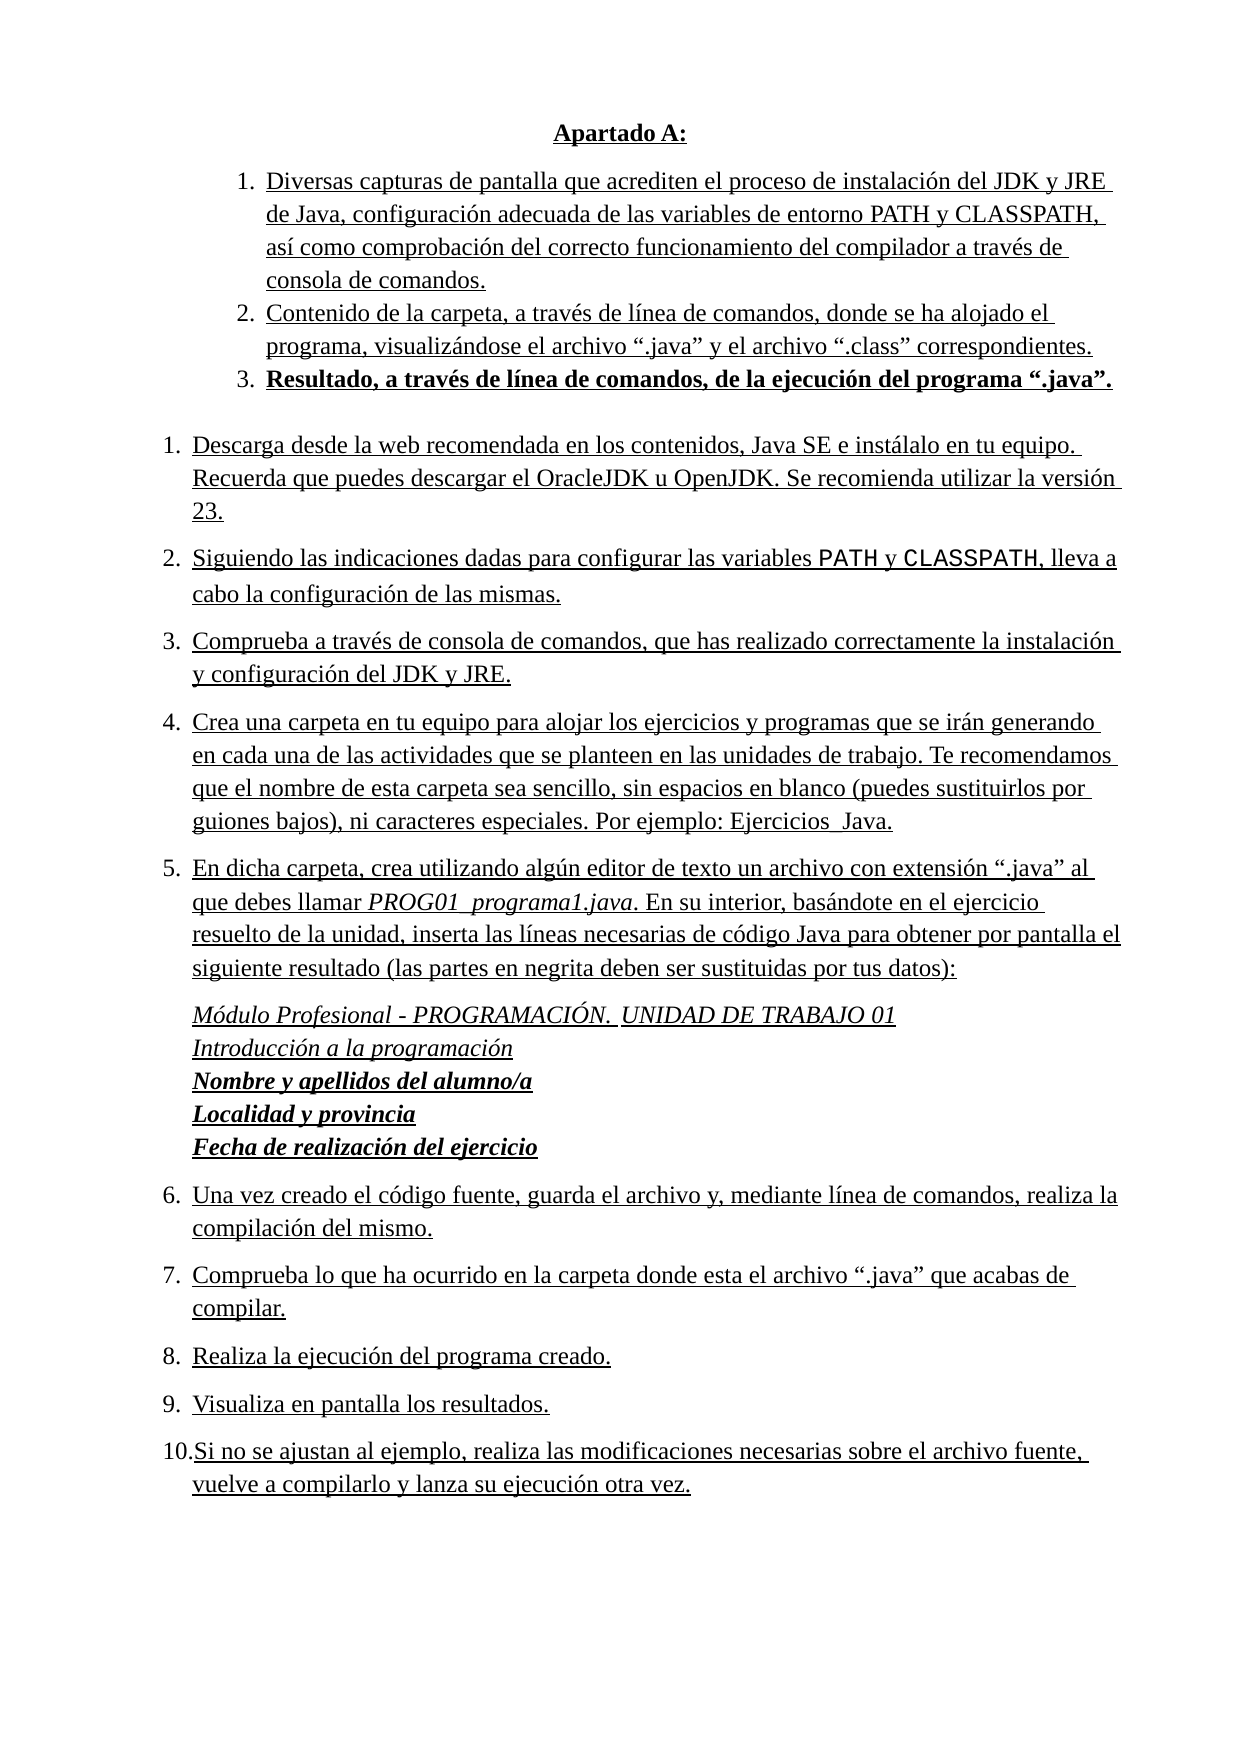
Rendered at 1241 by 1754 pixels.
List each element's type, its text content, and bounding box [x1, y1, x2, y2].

list Diversas capturas de pantalla que acrediten el proceso de instalación del JDK y JRE de Java, configuración adecuada de las variables de entorno PATH y CLASSPATH, así como comprobación del correcto funcionamiento del compilador a través de consola de comandos. [236, 166, 1122, 293]
list Visualiza en pantalla los resultados. [162, 1389, 1122, 1417]
list Crea una carpeta en tu equipo para alojar los ejercicios y programas que se irán generando en cada una de las actividades que se planteen en las unidades de trabajo. Te recomendamos que el nombre de esta carpeta sea sencillo, sin espacios en blanco (puedes sustituirlos por guiones bajos), ni caracteres especiales. Por ejemplo: Ejercicios_Java. [162, 707, 1122, 835]
list Comprueba lo que ha ocurrido en la carpeta donde esta el archivo “.java” que acabas de compilar. [162, 1261, 1122, 1322]
list Comprueba a través de consola de comandos, que has realizado correctamente la instalación y configuración del JDK y JRE. [162, 626, 1122, 688]
list Descarga desde la web recomendada en los contenidos, Java SE e instálalo en tu equipo. Recuerda que puedes descargar el OracleJDK u OpenJDK. Se recomienda utilizar la versión 23. [162, 430, 1122, 525]
text Apartado A: [118, 118, 1122, 147]
list Resultado, a través de línea de comandos, de la ejecución del programa “.java”. [236, 364, 1122, 393]
list Realiza la ejecución del programa creado. [162, 1341, 1122, 1370]
list Módulo Profesional - PROGRAMACIÓN. UNIDAD DE TRABAJO 01 Introducción a la programación Nombre y apellidos del alumno/a Localidad y provincia Fecha de realización del ejercicio [162, 1000, 1122, 1161]
list Siguiendo las indicaciones dadas para configurar las variables PATH y CLASSPATH, lleva a cabo la configuración de las mismas. [162, 543, 1122, 607]
list Si no se ajustan al ejemplo, realiza las modificaciones necesarias sobre el archivo fuente, vuelve a compilarlo y lanza su ejecución otra vez. [162, 1436, 1122, 1498]
list Contenido de la carpeta, a través de línea de comandos, donde se ha alojado el programa, visualizándose el archivo “.java” y el archivo “.class” correspondientes. [236, 298, 1122, 359]
list En dicha carpeta, crea utilizando algún editor de texto un archivo con extensión “.java” al que debes llamar PROG01_programa1.java. En su interior, basándote en el ejercicio resuelto de la unidad, inserta las líneas necesarias de código Java para obtener por pantalla el siguiente resultado (las partes en negrita deben ser sustituidas por tus datos): [162, 853, 1122, 981]
list Una vez creado el código fuente, guarda el archivo y, mediante línea de comandos, realiza la compilación del mismo. [162, 1180, 1122, 1242]
